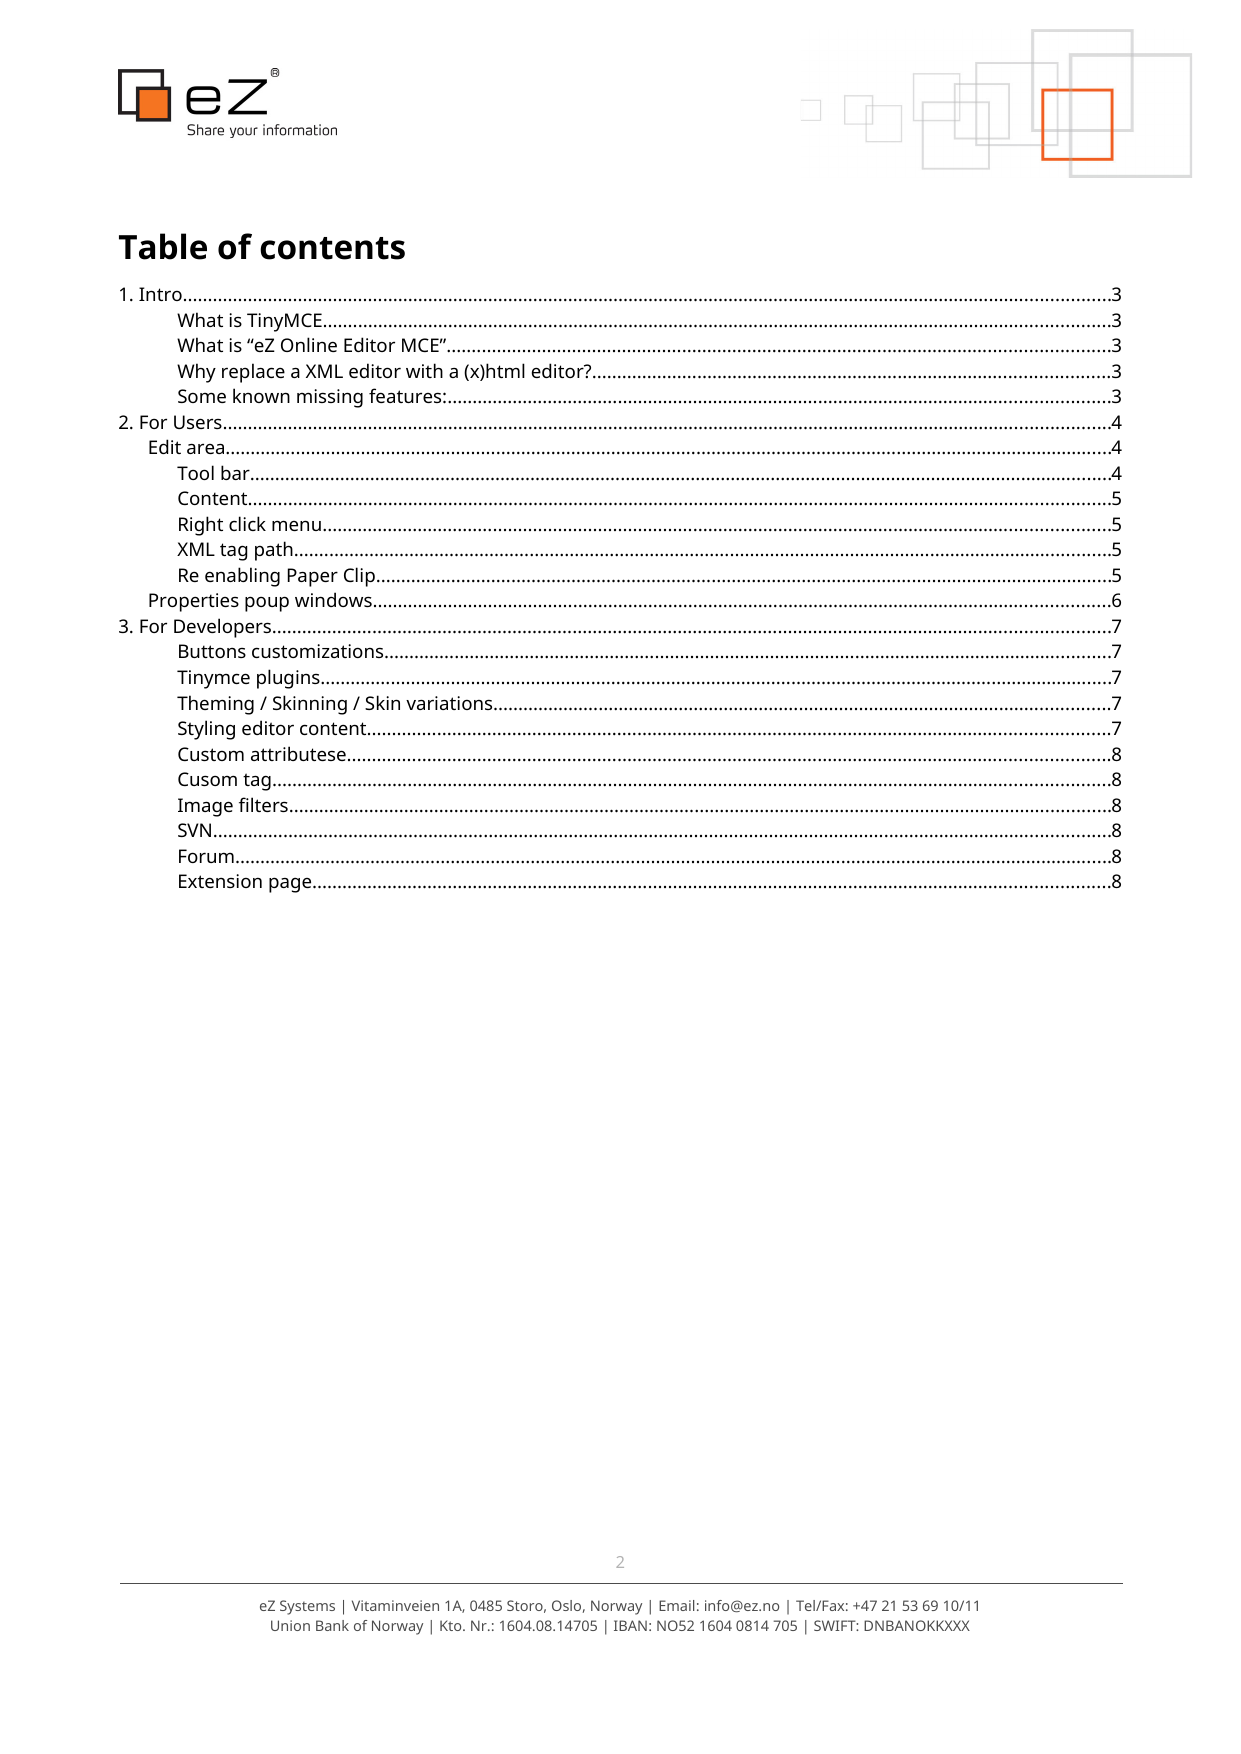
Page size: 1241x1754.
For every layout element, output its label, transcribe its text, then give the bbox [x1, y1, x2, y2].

text Tool bar 4 [177, 460, 1122, 486]
subtitle Table of contents [118, 224, 1122, 269]
text SVN 8 [177, 817, 1122, 843]
text Edit area 4 [148, 435, 1122, 460]
text Why replace a XML editor with a (x)html editor? 3 [177, 358, 1122, 384]
text XML tag path 5 [177, 537, 1122, 562]
text Re enabling Paper Clip 5 [177, 562, 1122, 588]
text Cusom tag 8 [177, 766, 1122, 792]
picture [800, 29, 1193, 178]
text Custom attributese 8 [177, 741, 1122, 766]
text Properties poup windows 6 [148, 588, 1122, 613]
text Right click menu 5 [177, 511, 1122, 537]
text 2. For Users 4 [118, 409, 1122, 435]
text Forum 8 [177, 843, 1122, 868]
text What is “eZ Online Editor MCE” 3 [177, 333, 1122, 358]
text Styling editor content 7 [177, 715, 1122, 741]
text Extension page 8 [177, 868, 1122, 894]
text 1. Intro 3 [118, 282, 1122, 307]
text Buttons customizations 7 [177, 639, 1122, 664]
text Theming / Skinning / Skin variations 7 [177, 690, 1122, 715]
text Tinymce plugins 7 [177, 664, 1122, 690]
text Some known missing features: 3 [177, 384, 1122, 409]
text Content 5 [177, 486, 1122, 511]
text 3. For Developers 7 [118, 613, 1122, 639]
text Image filters 8 [177, 792, 1122, 817]
picture [118, 68, 442, 187]
text What is TinyMCE 3 [177, 307, 1122, 333]
